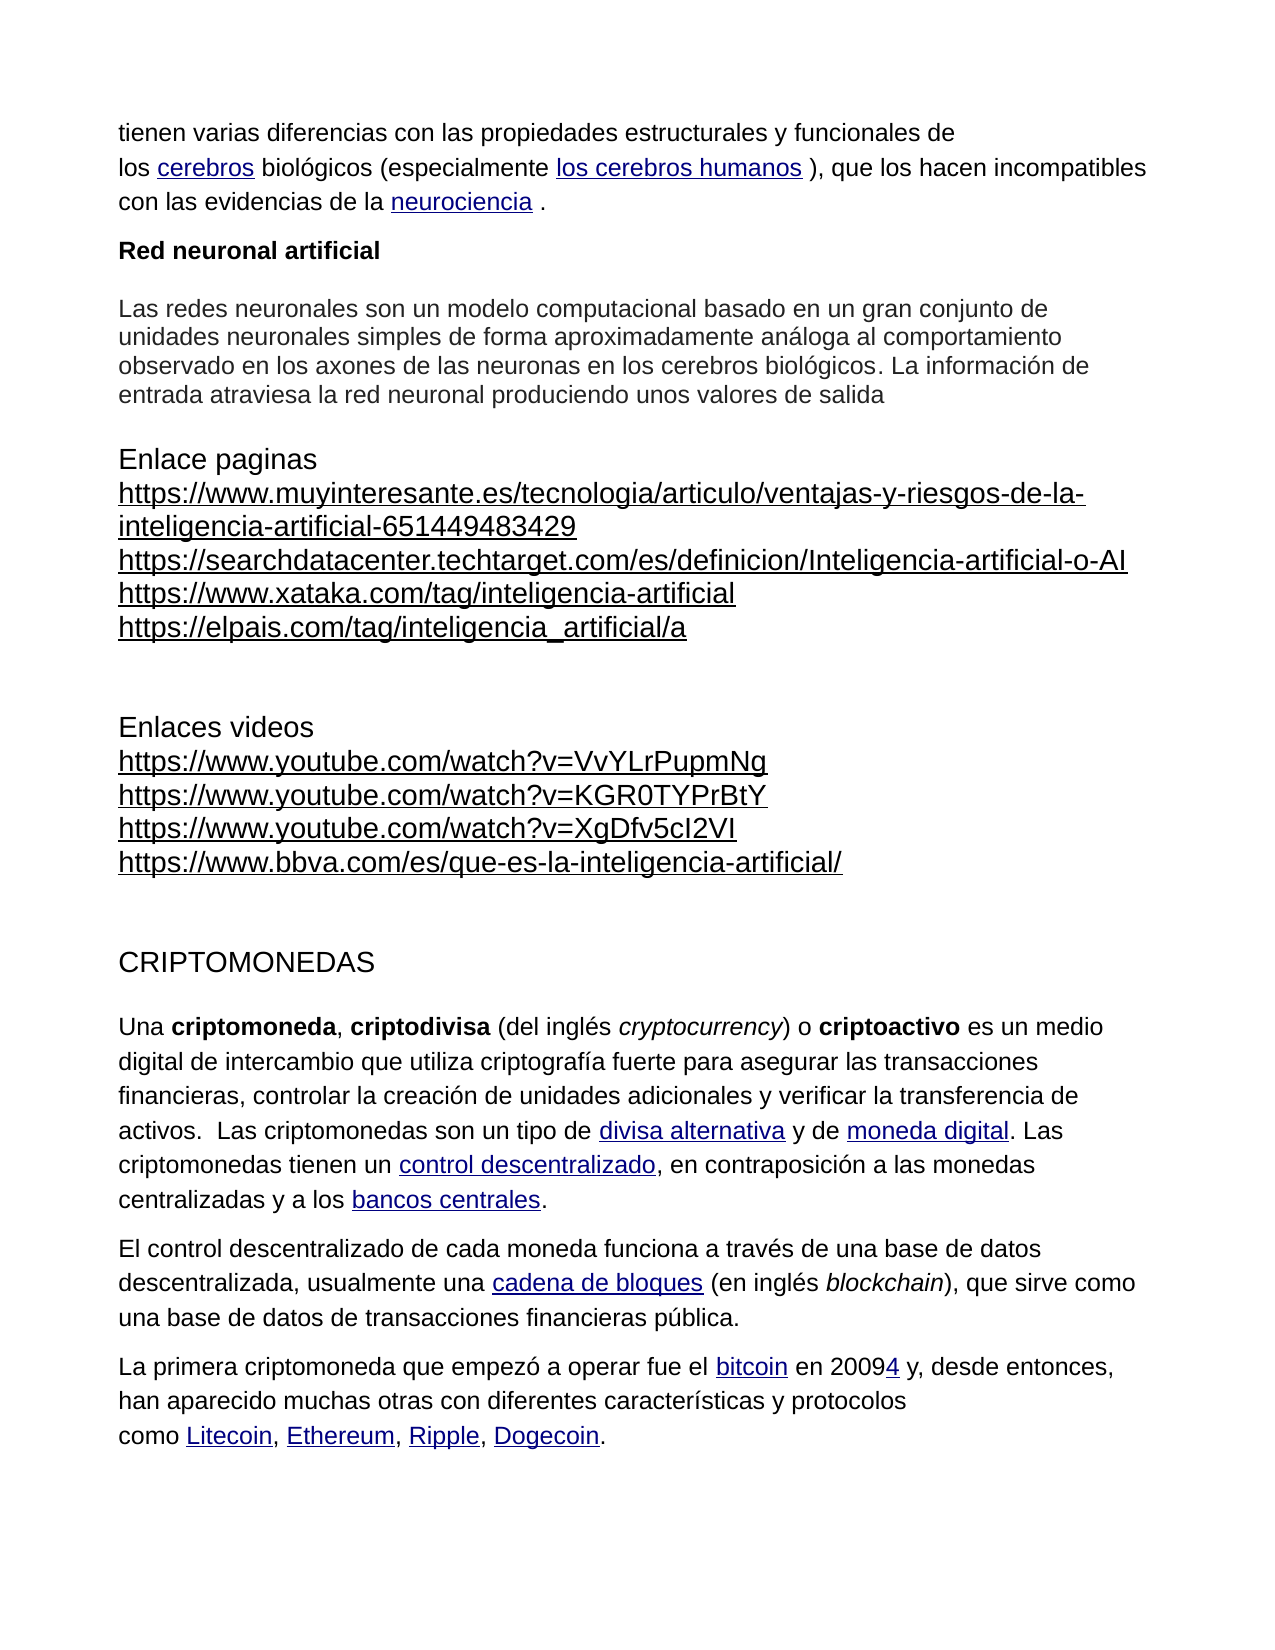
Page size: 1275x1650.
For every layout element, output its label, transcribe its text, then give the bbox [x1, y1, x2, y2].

text CRIPTOMONEDAS [118, 945, 1157, 979]
text https://www.youtube.com/watch?v=KGR0TYPrBtY [118, 778, 1157, 811]
text https://www.youtube.com/watch?v=XgDfv5cI2VI [118, 811, 1157, 845]
text Red neuronal artificial [118, 236, 1157, 265]
text https://www.muyinteresante.es/tecnologia/articulo/ventajas-y-riesgos-de-la-inteligencia-artificial-651449483429 [118, 476, 1157, 543]
text https://www.bbva.com/es/que-es-la-inteligencia-artificial/ [118, 845, 1157, 878]
text https://www.youtube.com/watch?v=VvYLrPupmNg [118, 744, 1157, 778]
text https://www.xataka.com/tag/inteligencia-artificial [118, 576, 1157, 610]
text Enlace paginas [118, 442, 1157, 476]
text https://searchdatacenter.techtarget.com/es/definicion/Inteligencia-artificial-o-AI [118, 543, 1157, 576]
text https://elpais.com/tag/inteligencia_artificial/a [118, 610, 1157, 643]
text Una criptomoneda, criptodivisa (del inglés cryptocurrency) o criptoactivo es un medio digital de intercambio que utiliza criptografía fuerte para asegurar las transacciones financieras, controlar la creación de unidades adicionales y verificar la transferencia de activos. Las criptomonedas son un tipo de divisa alternativa y de moneda digital. Las criptomonedas tienen un control descentralizado, en contraposición a las monedas centralizadas y a los bancos centrales. [118, 1012, 1157, 1213]
text Las redes neuronales son un modelo computacional basado en un gran conjunto de unidades neuronales simples de forma aproximadamente análoga al comportamiento observado en los axones de las neuronas en los cerebros biológicos​. La información de entrada atraviesa la red neuronal produciendo unos valores de salida [118, 294, 1157, 409]
text El control descentralizado de cada moneda funciona a través de una base de datos descentralizada, usualmente una cadena de bloques (en inglés blockchain), que sirve como una base de datos de transacciones financieras pública. [118, 1234, 1157, 1332]
text tienen varias diferencias con las propiedades estructurales y funcionales de los cerebros biológicos (especialmente los cerebros humanos ), que los hacen incompatibles con las evidencias de la neurociencia . [118, 118, 1157, 216]
text Enlaces videos [118, 711, 1157, 744]
text La primera criptomoneda que empezó a operar fue el bitcoin en 20094​ y, desde entonces, han aparecido muchas otras con diferentes características y protocolos como Litecoin, Ethereum, Ripple, Dogecoin. [118, 1352, 1157, 1449]
